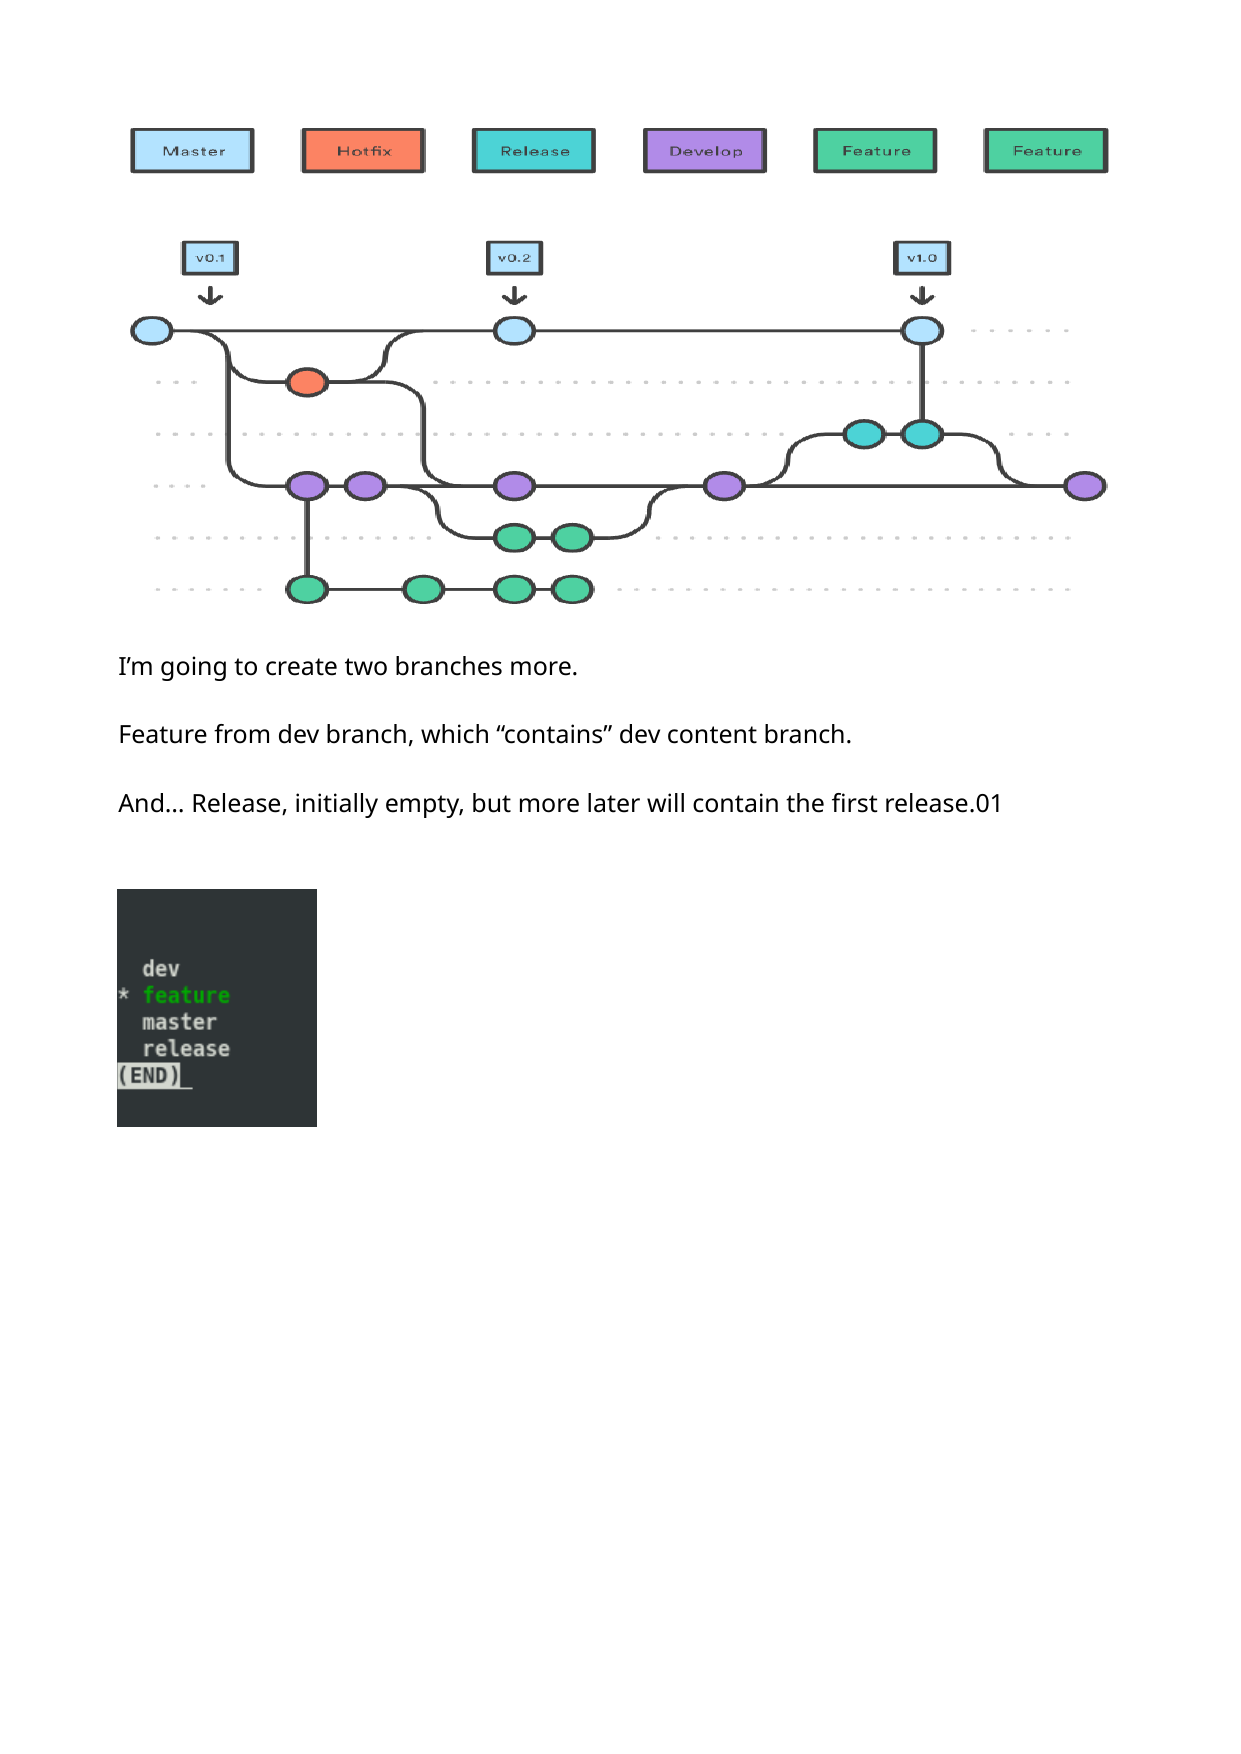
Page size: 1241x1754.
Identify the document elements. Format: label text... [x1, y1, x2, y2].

picture [117, 889, 317, 1127]
picture [118, 118, 1123, 615]
text I’m going to create two branches more. [118, 649, 1122, 683]
text Feature from dev branch, which “contains” dev content branch. [118, 717, 1122, 751]
text And… Release, initially empty, but more later will contain the first release.01 [118, 785, 1122, 819]
